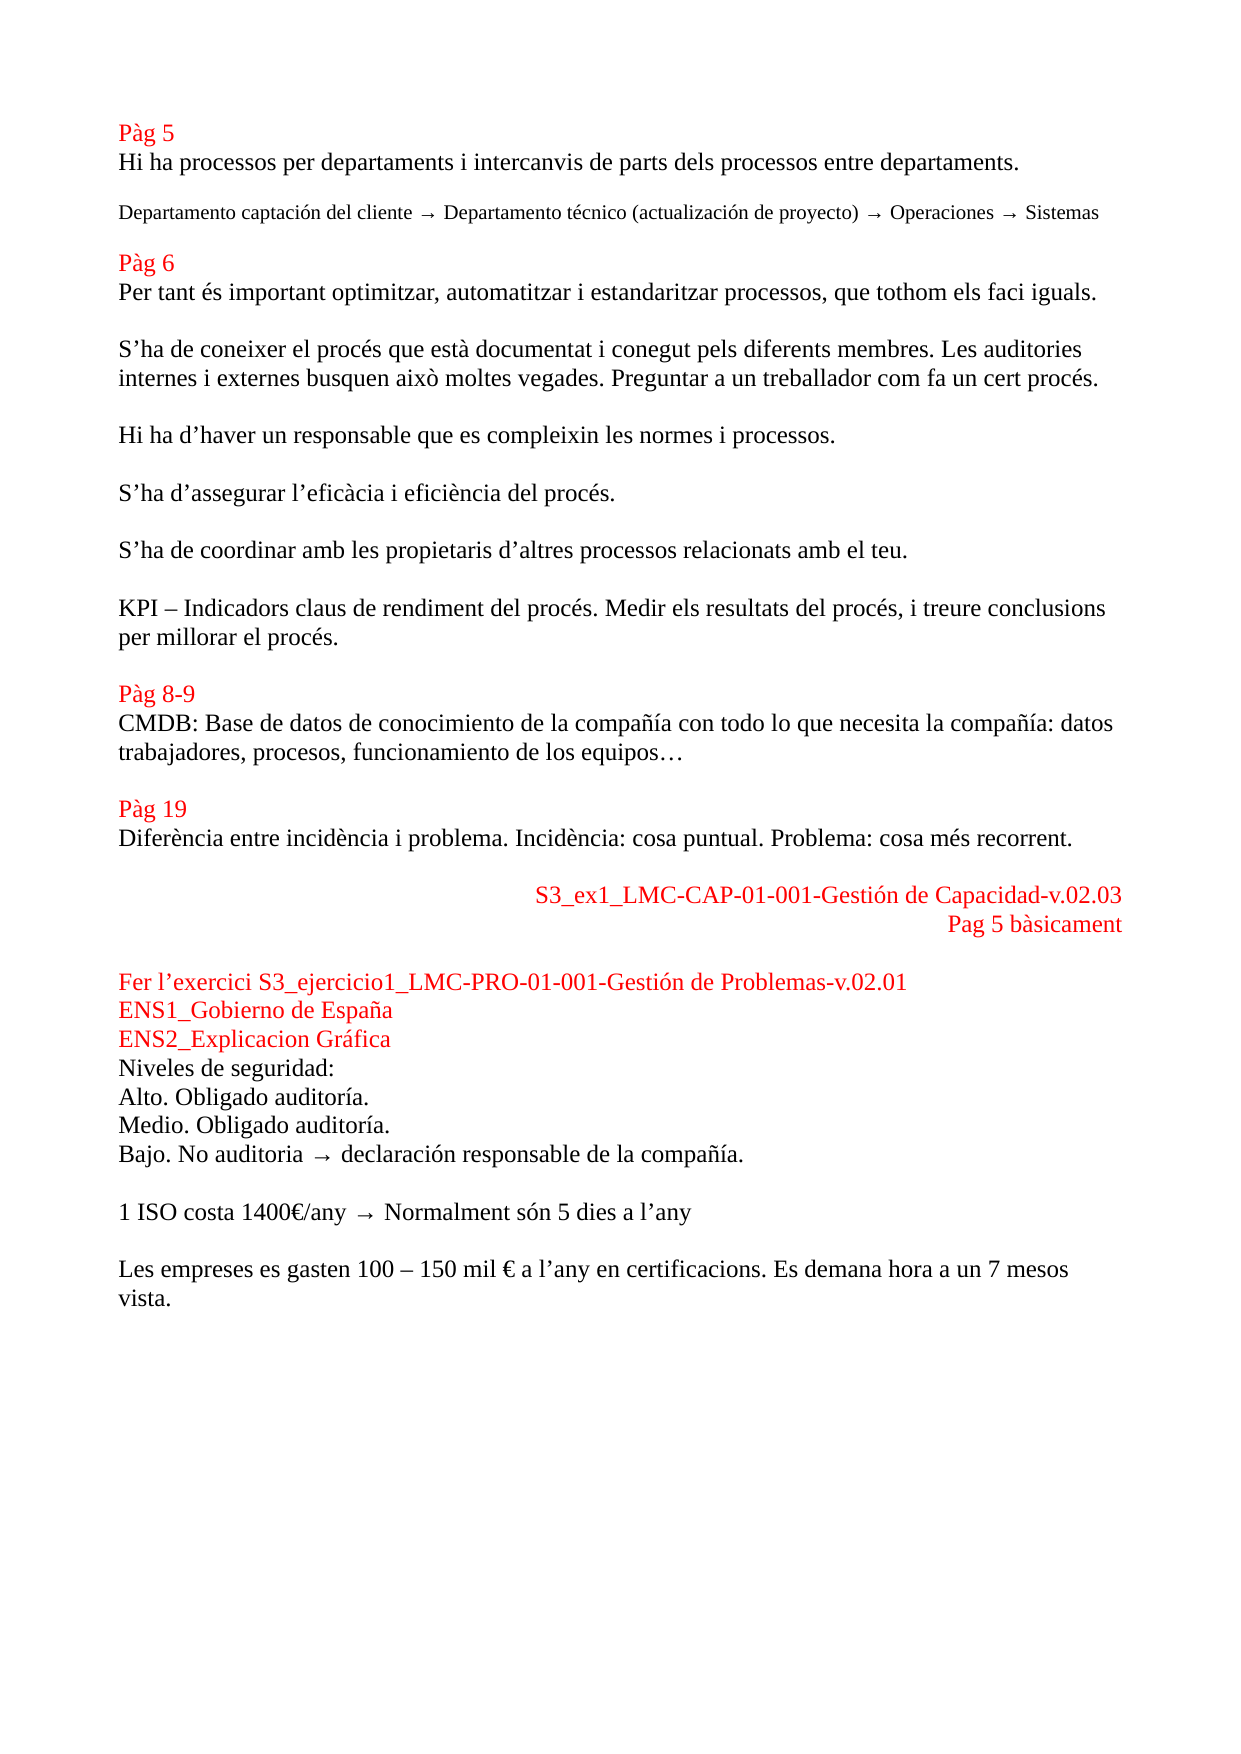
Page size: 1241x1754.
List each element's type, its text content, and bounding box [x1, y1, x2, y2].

text Pàg 8-9 [118, 679, 1122, 708]
text S’ha d’assegurar l’eficàcia i eficiència del procés. [118, 478, 1122, 507]
text Per tant és important optimitzar, automatitzar i estandaritzar processos, que tothom els faci iguals. [118, 277, 1122, 305]
text CMDB: Base de datos de conocimiento de la compañía con todo lo que necesita la compañía: datos trabajadores, procesos, funcionamiento de los equipos… [118, 708, 1122, 765]
text Alto. Obligado auditoría. [118, 1082, 1122, 1110]
text Pàg 5 [118, 118, 1122, 147]
text Hi ha processos per departaments i intercanvis de parts dels processos entre departaments. [118, 147, 1122, 176]
text 1 ISO costa 1400€/any → Normalment són 5 dies a l’any [118, 1197, 1122, 1225]
text Bajo. No auditoria → declaración responsable de la compañía. [118, 1139, 1122, 1168]
text Medio. Obligado auditoría. [118, 1110, 1122, 1139]
text Niveles de seguridad: [118, 1053, 1122, 1082]
text Pàg 19 [118, 794, 1122, 823]
text ENS2_Explicacion Gráfica [118, 1024, 1122, 1053]
text Pag 5 bàsicament [118, 909, 1122, 938]
text ENS1_Gobierno de España [118, 995, 1122, 1024]
text Departamento captación del cliente → Departamento técnico (actualización de proyecto) → Operaciones → Sistemas [118, 200, 1122, 224]
text Pàg 6 [118, 248, 1122, 277]
text S’ha de coneixer el procés que està documentat i conegut pels diferents membres. Les auditories internes i externes busquen això moltes vegades. Preguntar a un treballador com fa un cert procés. [118, 334, 1122, 392]
text Les empreses es gasten 100 – 150 mil € a l’any en certificacions. Es demana hora a un 7 mesos vista. [118, 1254, 1122, 1312]
text Diferència entre incidència i problema. Incidència: cosa puntual. Problema: cosa més recorrent. [118, 823, 1122, 852]
text S3_ex1_LMC-CAP-01-001-Gestión de Capacidad-v.02.03 [118, 880, 1122, 909]
text KPI – Indicadors claus de rendiment del procés. Medir els resultats del procés, i treure conclusions per millorar el procés. [118, 593, 1122, 650]
text Hi ha d’haver un responsable que es compleixin les normes i processos. [118, 420, 1122, 449]
text Fer l’exercici S3_ejercicio1_LMC-PRO-01-001-Gestión de Problemas-v.02.01 [118, 967, 1122, 995]
text S’ha de coordinar amb les propietaris d’altres processos relacionats amb el teu. [118, 535, 1122, 564]
